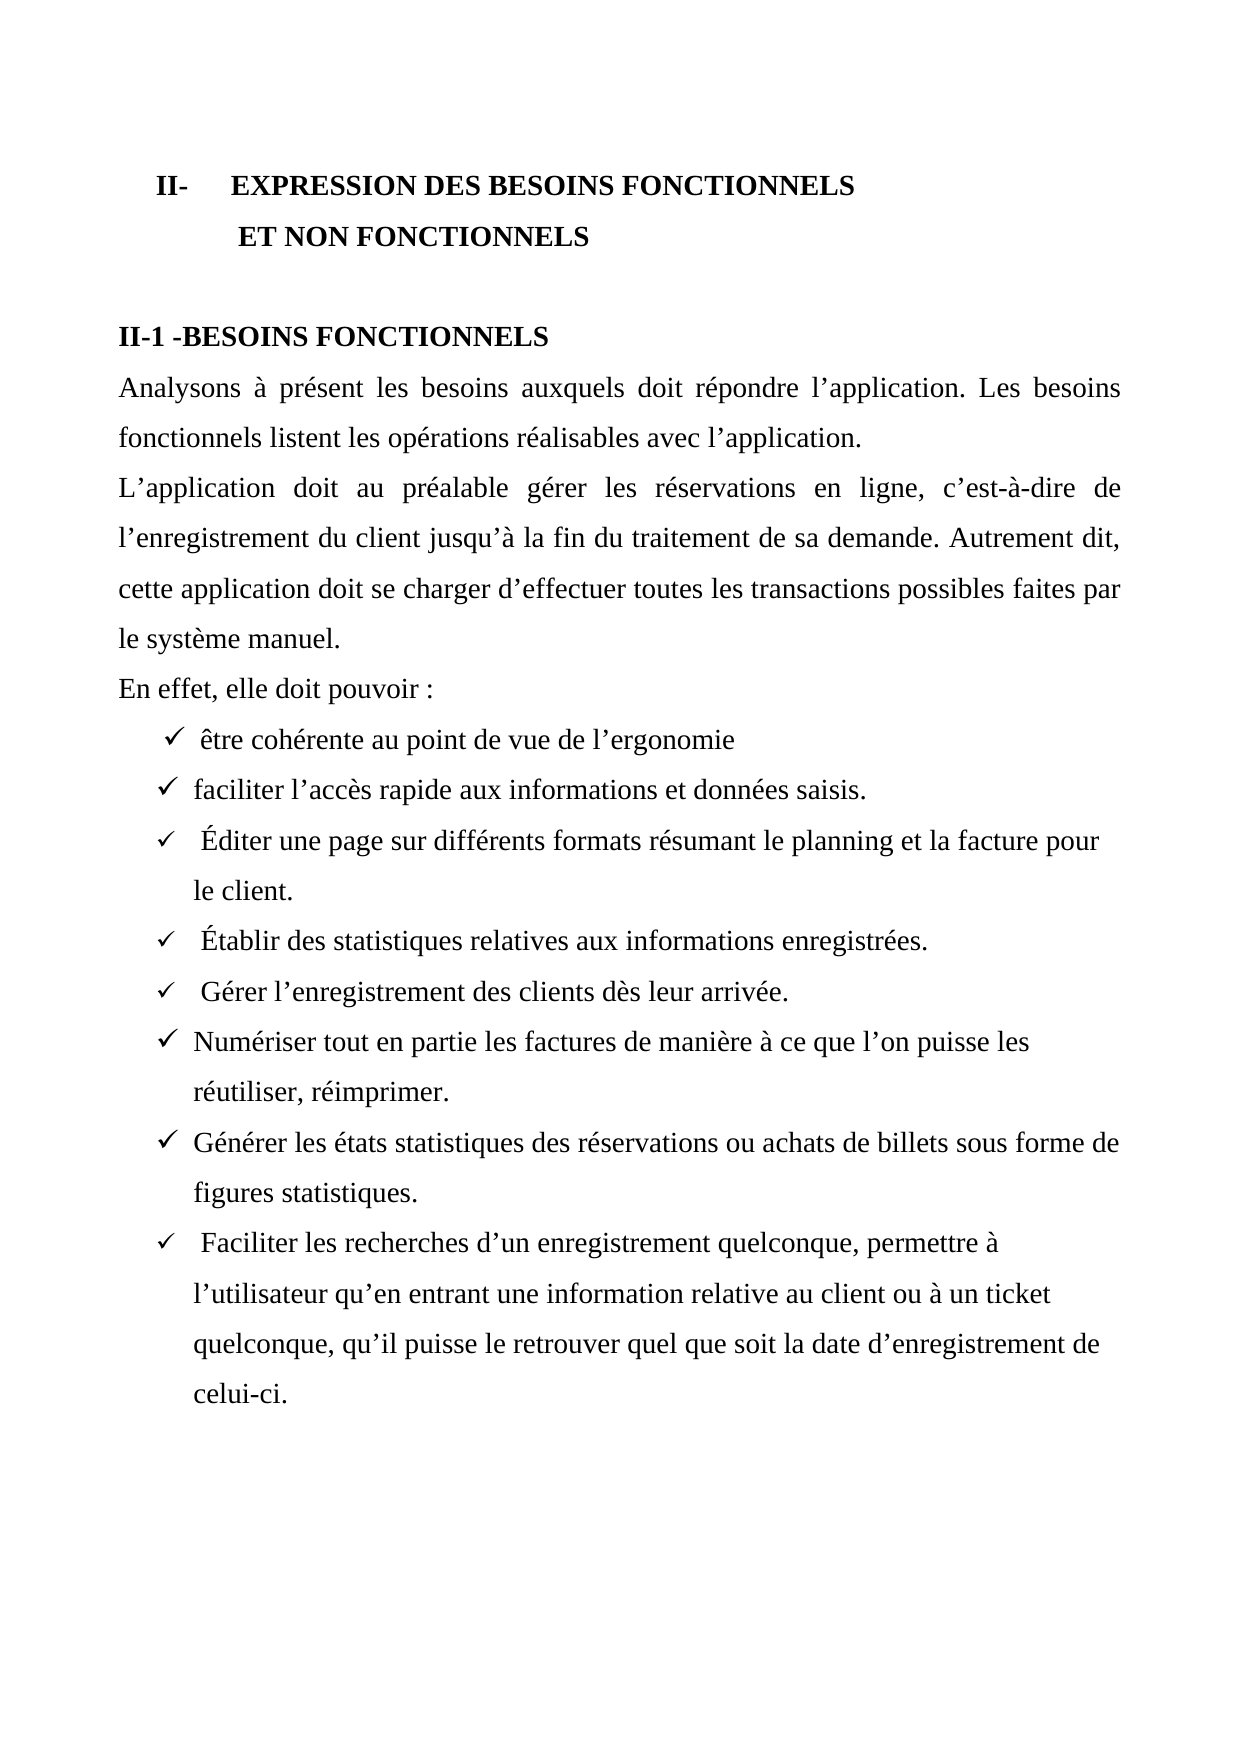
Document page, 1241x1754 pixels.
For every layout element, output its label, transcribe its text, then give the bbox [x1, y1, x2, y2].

list Gérer l’enregistrement des clients dès leur arrivée. [156, 974, 1122, 1007]
text Analysons à présent les besoins auxquels doit répondre l’application. Les besoins fonctionnels listent les opérations réalisables avec l’application. [118, 370, 1122, 453]
list Numériser tout en partie les factures de manière à ce que l’on puisse les réutiliser, réimprimer. [156, 1024, 1122, 1108]
list Générer les états statistiques des réservations ou achats de billets sous forme de figures statistiques. [156, 1125, 1122, 1209]
text ET NON FONCTIONNELS [231, 219, 1122, 252]
list faciliter l’accès rapide aux informations et données saisis. [156, 772, 1122, 806]
list EXPRESSION DES BESOINS FONCTIONNELS [156, 168, 1122, 202]
list Établir des statistiques relatives aux informations enregistrées. [156, 923, 1122, 957]
text II-1 -BESOINS FONCTIONNELS [118, 319, 1122, 353]
text En effet, elle doit pouvoir : [118, 672, 1122, 705]
list être cohérente au point de vue de l’ergonomie [162, 722, 1122, 756]
list Éditer une page sur différents formats résumant le planning et la facture pour le client. [156, 823, 1122, 907]
text L’application doit au préalable gérer les réservations en ligne, c’est-à-dire de l’enregistrement du client jusqu’à la fin du traitement de sa demande. Autrement dit, cette application doit se charger d’effectuer toutes les transactions possibles faites par le système manuel. [118, 470, 1122, 655]
list Faciliter les recherches d’un enregistrement quelconque, permettre à l’utilisateur qu’en entrant une information relative au client ou à un ticket quelconque, qu’il puisse le retrouver quel que soit la date d’enregistrement de celui-ci. [156, 1225, 1122, 1410]
